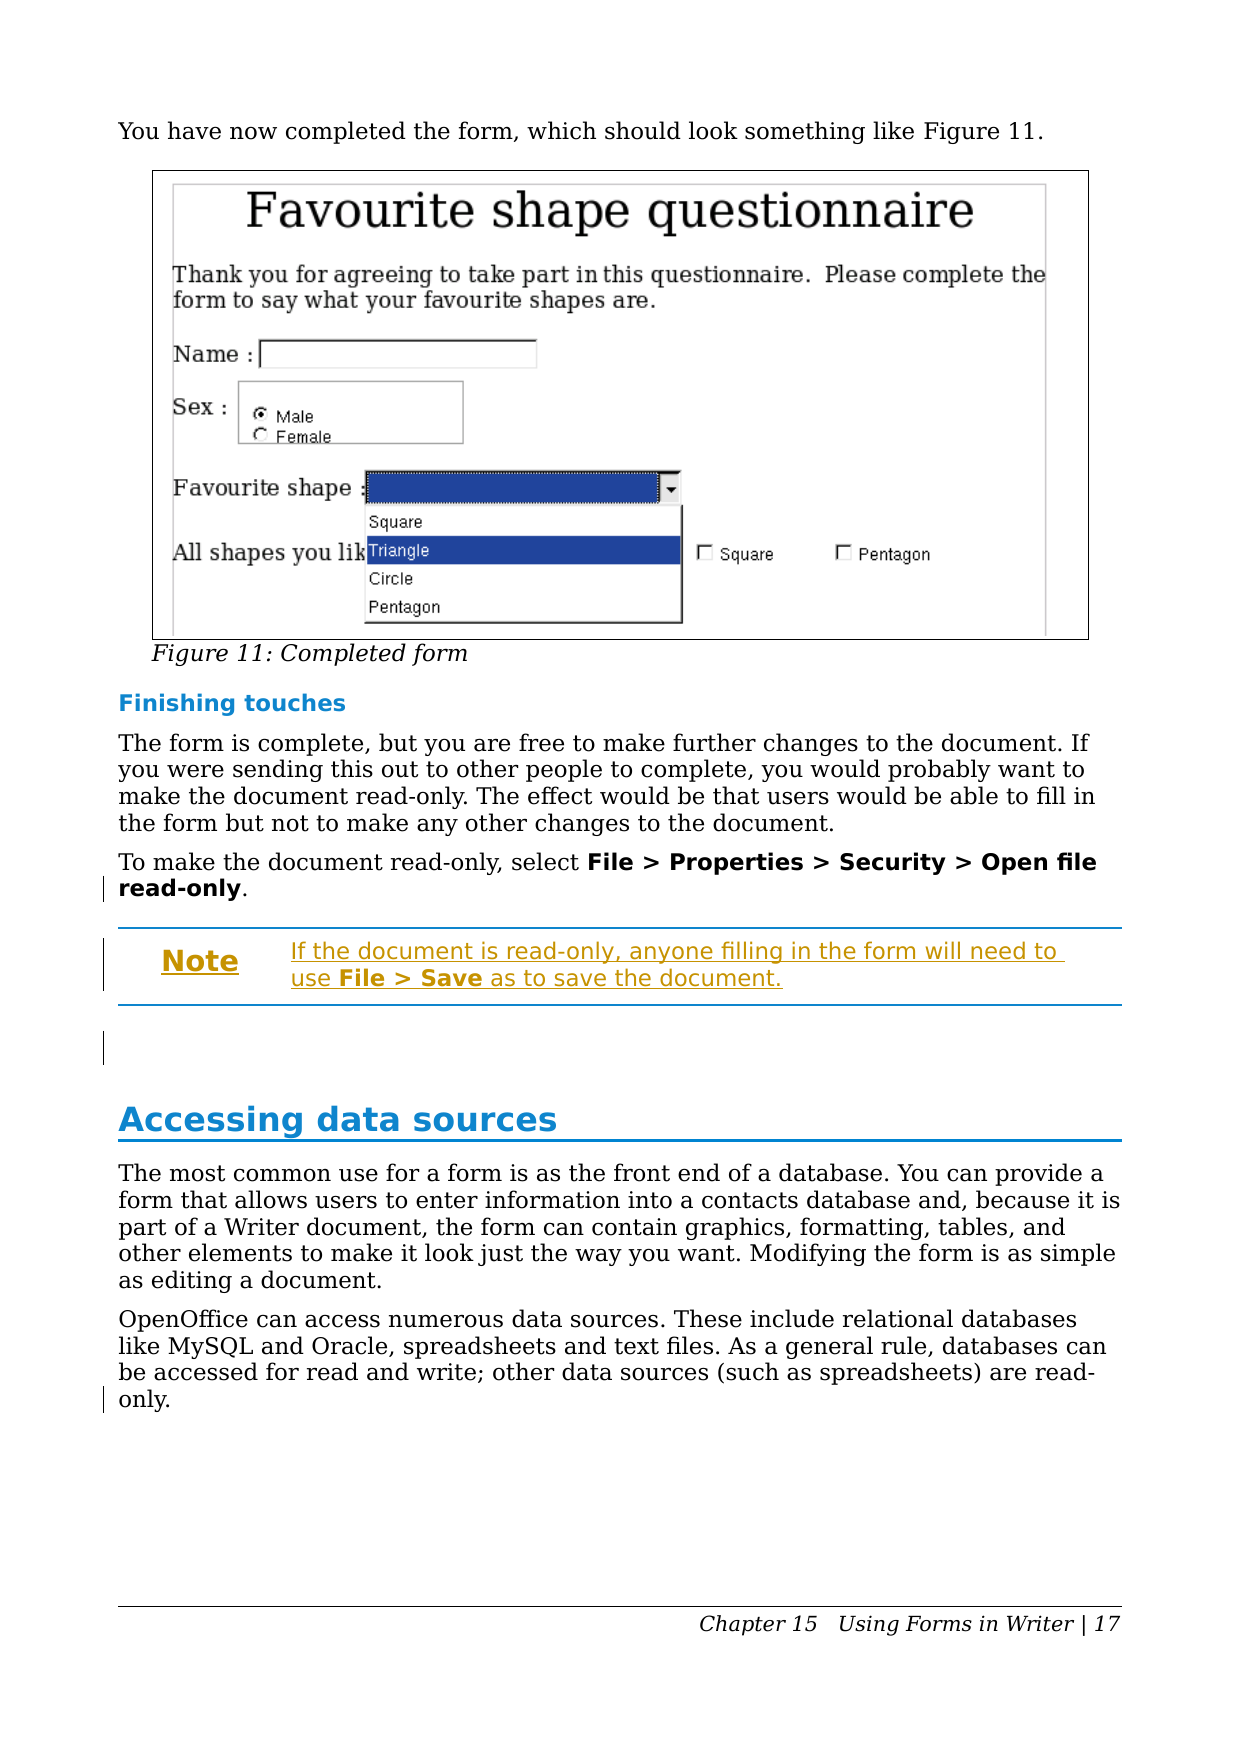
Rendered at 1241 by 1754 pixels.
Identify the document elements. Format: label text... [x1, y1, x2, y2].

text You have now completed the form, which should look something like Figure 11. [118, 118, 1122, 145]
text [153, 171, 1088, 639]
text To make the document read-only, select File > Properties > Security > Open file read-only. [118, 849, 1122, 902]
subtitle Finishing touches [118, 691, 1122, 717]
text The form is complete, but you are free to make further changes to the document. If you were sending this out to other people to complete, you would probably want to make the document read-only. The effect would be that users would be able to fill in the form but not to make any other changes to the document. [118, 730, 1122, 836]
text OpenOffice can access numerous data sources. These include relational databases like MySQL and Oracle, spreadsheets and text files. As a general rule, databases can be accessed for read and write; other data sources (such as spreadsheets) are read-only. [118, 1306, 1122, 1413]
text Figure 11: Completed form [152, 640, 1089, 666]
picture [155, 173, 1085, 636]
table_header Note [118, 929, 281, 1004]
text The most common use for a form is as the front end of a database. You can provide a form that allows users to enter information into a contacts database and, because it is part of a Writer document, the form can contain graphics, formatting, tables, and other elements to make it look just the way you want. Modifying the form is as simple as editing a document. [118, 1160, 1122, 1294]
subtitle Accessing data sources [118, 1101, 1122, 1139]
table_header If the document is read-only, anyone filling in the form will need to use File > Save as to save the document. [281, 929, 1122, 1004]
